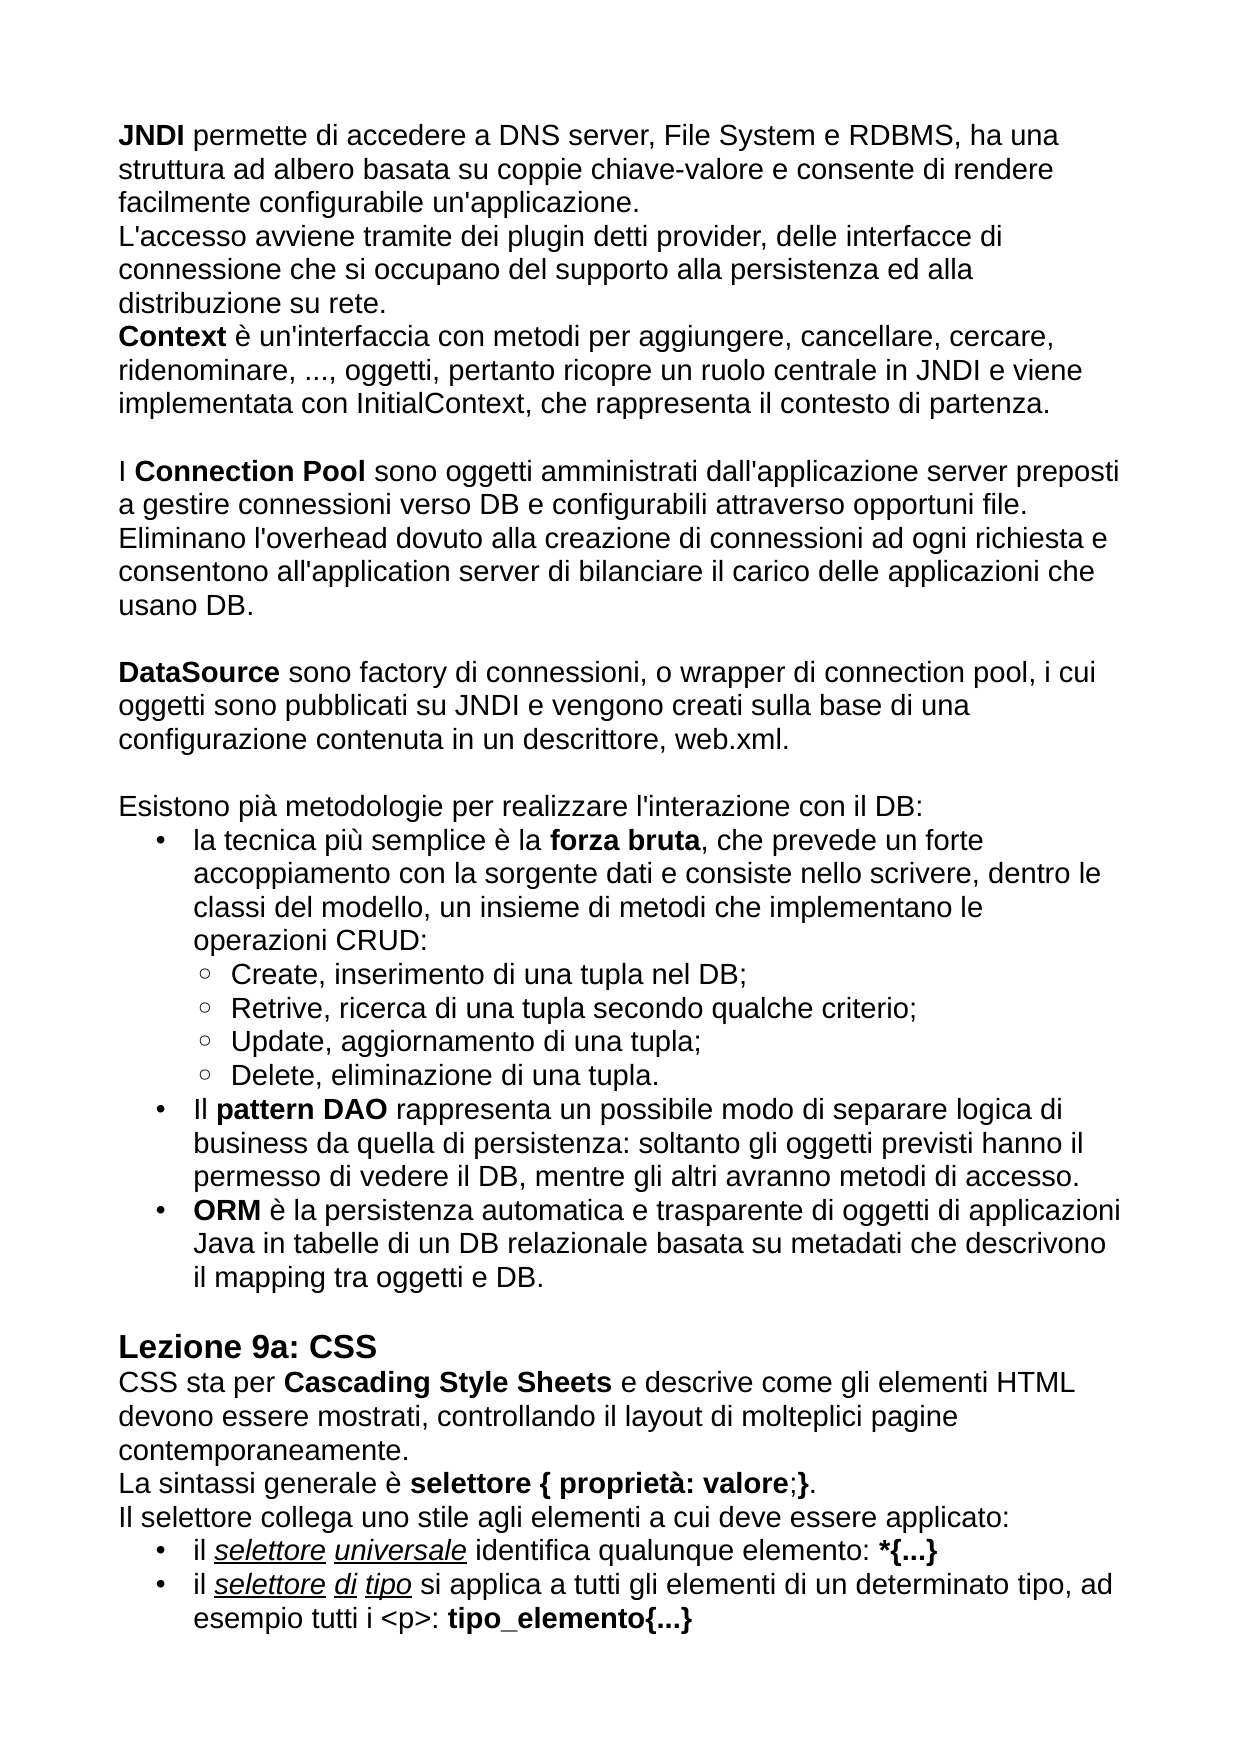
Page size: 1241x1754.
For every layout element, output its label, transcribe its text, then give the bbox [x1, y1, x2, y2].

list Create, inserimento di una tupla nel DB; [193, 957, 1122, 991]
text CSS sta per Cascading Style Sheets e descrive come gli elementi HTML devono essere mostrati, controllando il layout di molteplici pagine contemporaneamente. [118, 1366, 1122, 1466]
list il selettore universale identifica qualunque elemento: *{...} [156, 1533, 1122, 1567]
text Esistono pià metodologie per realizzare l'interazione con il DB: [118, 789, 1122, 822]
list Delete, eliminazione di una tupla. [193, 1058, 1122, 1092]
list Retrive, ricerca di una tupla secondo qualche criterio; [193, 991, 1122, 1024]
list Update, aggiornamento di una tupla; [193, 1024, 1122, 1058]
text La sintassi generale è selettore { proprietà: valore;}. [118, 1466, 1122, 1500]
list Il pattern DAO rappresenta un possibile modo di separare logica di business da quella di persistenza: soltanto gli oggetti previsti hanno il permesso di vedere il DB, mentre gli altri avranno metodi di accesso. [156, 1092, 1122, 1193]
text Context è un'interfaccia con metodi per aggiungere, cancellare, cercare, ridenominare, ..., oggetti, pertanto ricopre un ruolo centrale in JNDI e viene implementata con InitialContext, che rappresenta il contesto di partenza. [118, 319, 1122, 420]
list ORM è la persistenza automatica e trasparente di oggetti di applicazioni Java in tabelle di un DB relazionale basata su metadati che descrivono il mapping tra oggetti e DB. [156, 1193, 1122, 1293]
list il selettore di tipo si applica a tutti gli elementi di un determinato tipo, ad esempio tutti i <p>: tipo_elemento{...} [156, 1567, 1122, 1634]
text DataSource sono factory di connessioni, o wrapper di connection pool, i cui oggetti sono pubblicati su JNDI e vengono creati sulla base di una configurazione contenuta in un descrittore, web.xml. [118, 655, 1122, 755]
text I Connection Pool sono oggetti amministrati dall'applicazione server preposti a gestire connessioni verso DB e configurabili attraverso opportuni file. Eliminano l'overhead dovuto alla creazione di connessioni ad ogni richiesta e consentono all'application server di bilanciare il carico delle applicazioni che usano DB. [118, 453, 1122, 621]
text JNDI permette di accedere a DNS server, File System e RDBMS, ha una struttura ad albero basata su coppie chiave-valore e consente di rendere facilmente configurabile un'applicazione. [118, 118, 1122, 219]
text L'accesso avviene tramite dei plugin detti provider, delle interfacce di connessione che si occupano del supporto alla persistenza ed alla distribuzione su rete. [118, 219, 1122, 319]
text Lezione 9a: CSS [118, 1327, 1122, 1366]
list la tecnica più semplice è la forza bruta, che prevede un forte accoppiamento con la sorgente dati e consiste nello scrivere, dentro le classi del modello, un insieme di metodi che implementano le operazioni CRUD: [156, 822, 1122, 957]
text Il selettore collega uno stile agli elementi a cui deve essere applicato: [118, 1500, 1122, 1533]
